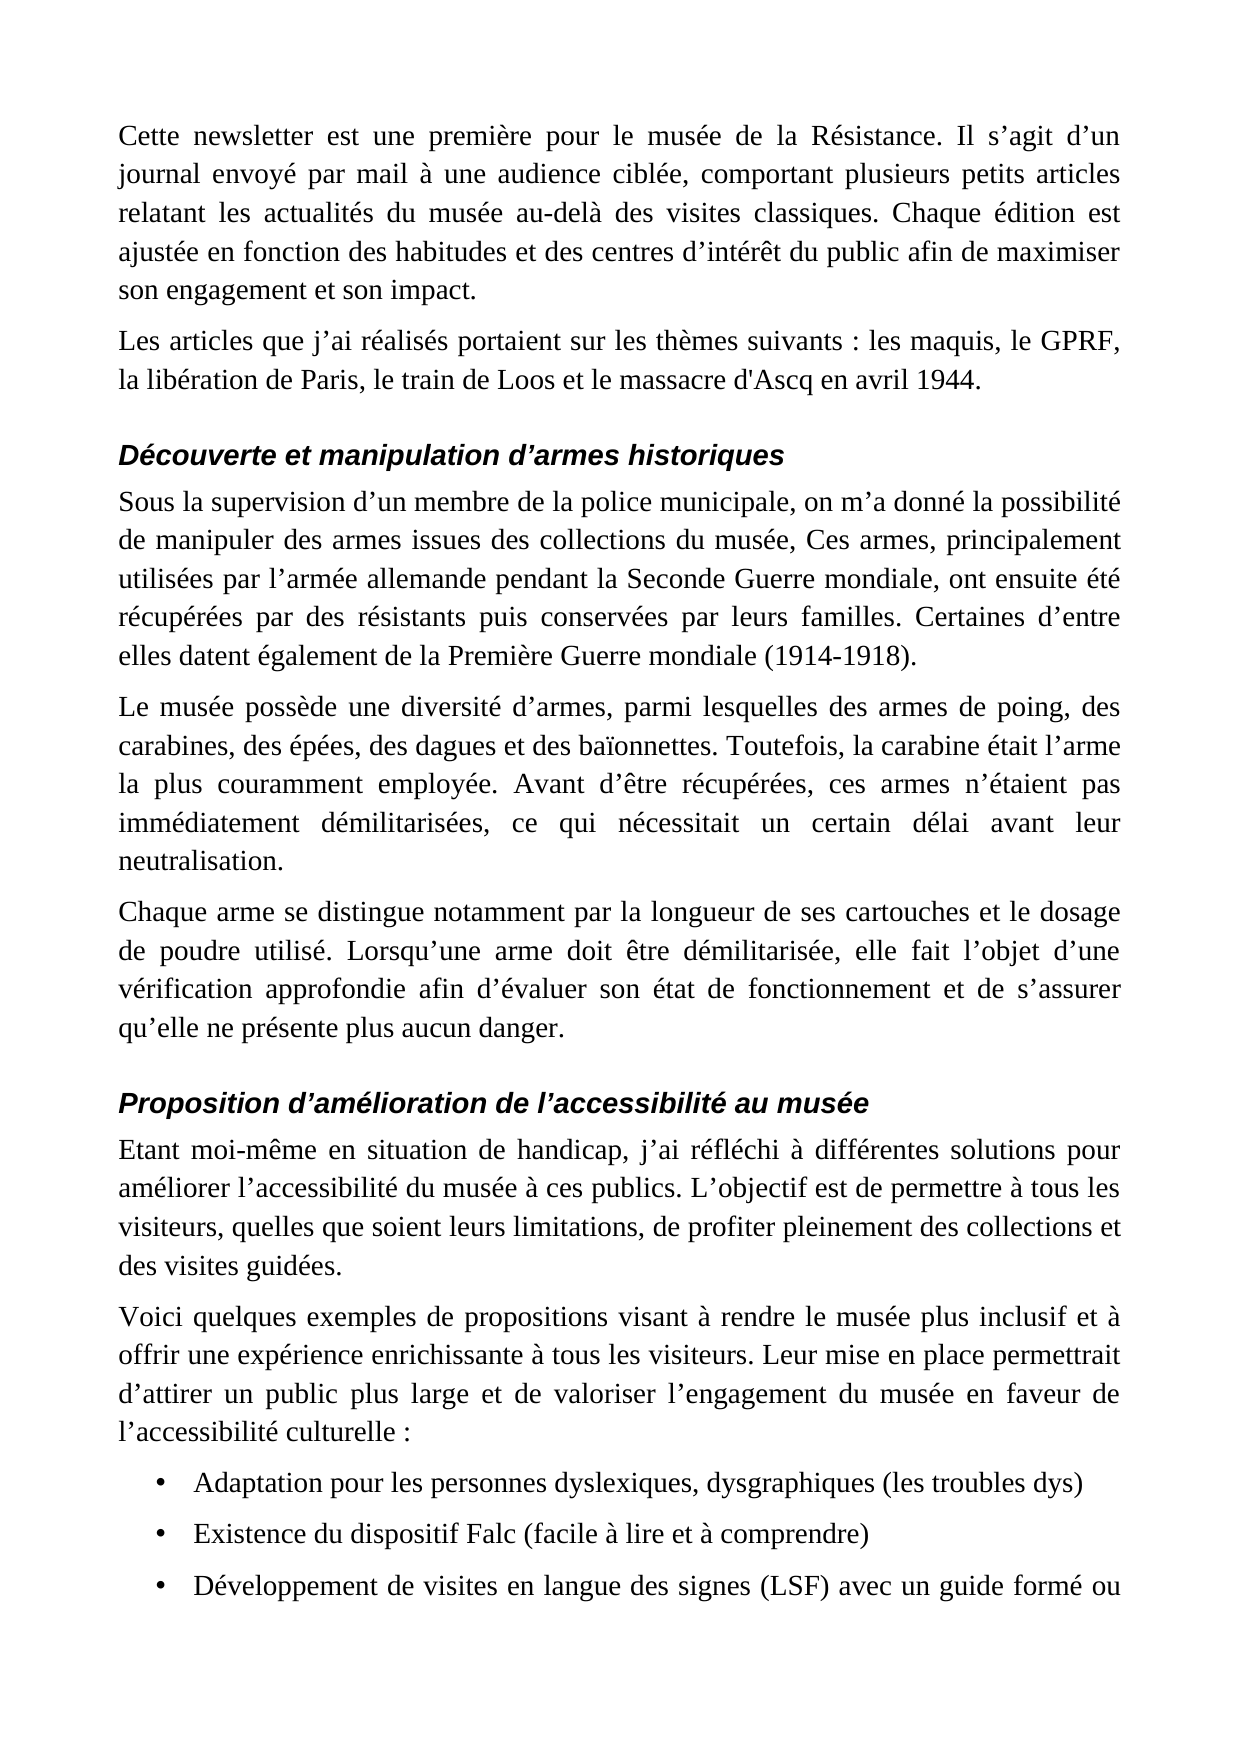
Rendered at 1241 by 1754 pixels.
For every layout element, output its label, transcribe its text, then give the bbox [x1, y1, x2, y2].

subtitle Découverte et manipulation d’armes historiques [118, 438, 1122, 471]
text Cette newsletter est une première pour le musée de la Résistance. Il s’agit d’un journal envoyé par mail à une audience ciblée, comportant plusieurs petits articles relatant les actualités du musée au-delà des visites classiques. Chaque édition est ajustée en fonction des habitudes et des centres d’intérêt du public afin de maximiser son engagement et son impact. [118, 118, 1122, 306]
text Chaque arme se distingue notamment par la longueur de ses cartouches et le dosage de poudre utilisé. Lorsqu’une arme doit être démilitarisée, elle fait l’objet d’une vérification approfondie afin d’évaluer son état de fonctionnement et de s’assurer qu’elle ne présente plus aucun danger. [118, 894, 1122, 1043]
text Le musée possède une diversité d’armes, parmi lesquelles des armes de poing, des carabines, des épées, des dagues et des baïonnettes. Toutefois, la carabine était l’arme la plus couramment employée. Avant d’être récupérées, ces armes n’étaient pas immédiatement démilitarisées, ce qui nécessitait un certain délai avant leur neutralisation. [118, 689, 1122, 877]
text Les articles que j’ai réalisés portaient sur les thèmes suivants : les maquis, le GPRF, la libération de Paris, le train de Loos et le massacre d'Ascq en avril 1944. [118, 323, 1122, 395]
list Développement de visites en langue des signes (LSF) avec un guide formé ou [156, 1568, 1122, 1601]
text Voici quelques exemples de propositions visant à rendre le musée plus inclusif et à offrir une expérience enrichissante à tous les visiteurs. Leur mise en place permettrait d’attirer un public plus large et de valoriser l’engagement du musée en faveur de l’accessibilité culturelle : [118, 1299, 1122, 1448]
text Sous la supervision d’un membre de la police municipale, on m’a donné la possibilité de manipuler des armes issues des collections du musée, Ces armes, principalement utilisées par l’armée allemande pendant la Seconde Guerre mondiale, ont ensuite été récupérées par des résistants puis conservées par leurs familles. Certaines d’entre elles datent également de la Première Guerre mondiale (1914-1918). [118, 484, 1122, 672]
list Adaptation pour les personnes dyslexiques, dysgraphiques (les troubles dys) [156, 1465, 1122, 1499]
subtitle Proposition d’amélioration de l’accessibilité au musée [118, 1086, 1122, 1119]
list Existence du dispositif Falc (facile à lire et à comprendre) [156, 1517, 1122, 1550]
text Etant moi-même en situation de handicap, j’ai réfléchi à différentes solutions pour améliorer l’accessibilité du musée à ces publics. L’objectif est de permettre à tous les visiteurs, quelles que soient leurs limitations, de profiter pleinement des collections et des visites guidées. [118, 1132, 1122, 1281]
